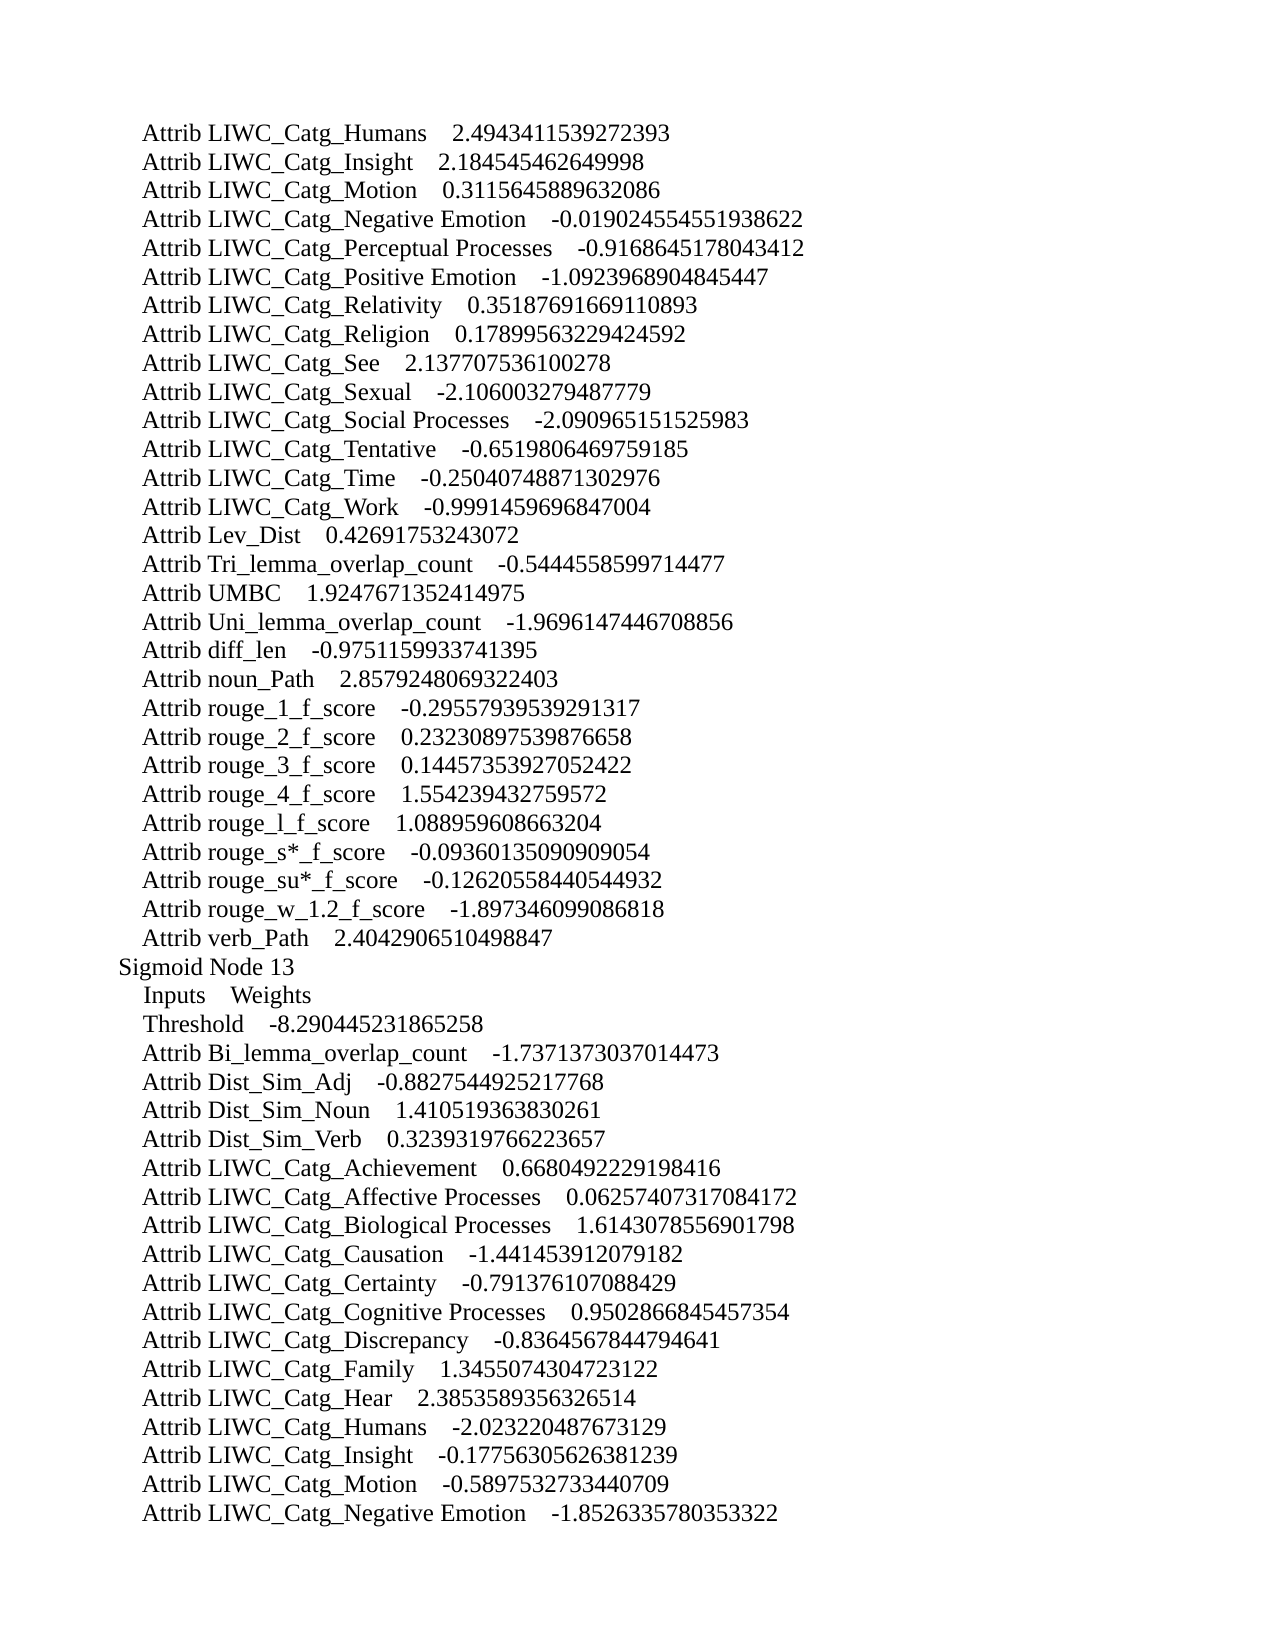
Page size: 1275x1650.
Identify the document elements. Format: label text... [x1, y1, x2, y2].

text Attrib LIWC_Catg_Positive Emotion -1.0923968904845447 [118, 262, 1157, 291]
text Attrib LIWC_Catg_Achievement 0.6680492229198416 [118, 1153, 1157, 1182]
text Attrib LIWC_Catg_Discrepancy -0.8364567844794641 [118, 1326, 1157, 1354]
text Attrib LIWC_Catg_Affective Processes 0.06257407317084172 [118, 1182, 1157, 1211]
text Attrib LIWC_Catg_Insight -0.17756305626381239 [118, 1441, 1157, 1469]
text Attrib Dist_Sim_Verb 0.3239319766223657 [118, 1124, 1157, 1153]
text Attrib diff_len -0.9751159933741395 [118, 636, 1157, 664]
text Attrib Bi_lemma_overlap_count -1.7371373037014473 [118, 1038, 1157, 1067]
text Attrib Uni_lemma_overlap_count -1.9696147446708856 [118, 607, 1157, 636]
text Attrib rouge_4_f_score 1.554239432759572 [118, 779, 1157, 808]
text Attrib rouge_w_1.2_f_score -1.897346099086818 [118, 894, 1157, 923]
text Inputs Weights [118, 981, 1157, 1009]
text Sigmoid Node 13 [118, 952, 1157, 981]
text Attrib LIWC_Catg_Family 1.3455074304723122 [118, 1354, 1157, 1383]
text Attrib LIWC_Catg_See 2.137707536100278 [118, 348, 1157, 377]
text Attrib Dist_Sim_Noun 1.410519363830261 [118, 1096, 1157, 1124]
text Attrib noun_Path 2.8579248069322403 [118, 664, 1157, 693]
text Attrib LIWC_Catg_Social Processes -2.090965151525983 [118, 406, 1157, 434]
text Attrib rouge_2_f_score 0.23230897539876658 [118, 722, 1157, 751]
text Attrib LIWC_Catg_Causation -1.441453912079182 [118, 1239, 1157, 1268]
text Attrib rouge_1_f_score -0.29557939539291317 [118, 693, 1157, 722]
text Attrib LIWC_Catg_Negative Emotion -0.019024554551938622 [118, 204, 1157, 233]
text Attrib LIWC_Catg_Negative Emotion -1.8526335780353322 [118, 1498, 1157, 1527]
text Attrib UMBC 1.9247671352414975 [118, 578, 1157, 607]
text Attrib LIWC_Catg_Time -0.25040748871302976 [118, 463, 1157, 492]
text Attrib rouge_su*_f_score -0.12620558440544932 [118, 866, 1157, 894]
text Attrib Dist_Sim_Adj -0.8827544925217768 [118, 1067, 1157, 1096]
text Attrib LIWC_Catg_Relativity 0.35187691669110893 [118, 291, 1157, 319]
text Attrib LIWC_Catg_Perceptual Processes -0.9168645178043412 [118, 233, 1157, 262]
text Attrib LIWC_Catg_Tentative -0.6519806469759185 [118, 434, 1157, 463]
text Attrib rouge_3_f_score 0.14457353927052422 [118, 751, 1157, 779]
text Attrib LIWC_Catg_Certainty -0.791376107088429 [118, 1268, 1157, 1297]
text Attrib LIWC_Catg_Religion 0.17899563229424592 [118, 319, 1157, 348]
text Attrib LIWC_Catg_Sexual -2.106003279487779 [118, 377, 1157, 406]
text Attrib Tri_lemma_overlap_count -0.5444558599714477 [118, 549, 1157, 578]
text Attrib LIWC_Catg_Motion 0.3115645889632086 [118, 176, 1157, 204]
text Attrib Lev_Dist 0.42691753243072 [118, 521, 1157, 549]
text Attrib rouge_l_f_score 1.088959608663204 [118, 808, 1157, 837]
text Attrib LIWC_Catg_Humans 2.4943411539272393 [118, 118, 1157, 147]
text Attrib LIWC_Catg_Humans -2.023220487673129 [118, 1412, 1157, 1441]
text Threshold -8.290445231865258 [118, 1009, 1157, 1038]
text Attrib LIWC_Catg_Motion -0.5897532733440709 [118, 1469, 1157, 1498]
text Attrib LIWC_Catg_Insight 2.184545462649998 [118, 147, 1157, 176]
text Attrib rouge_s*_f_score -0.09360135090909054 [118, 837, 1157, 866]
text Attrib LIWC_Catg_Work -0.9991459696847004 [118, 492, 1157, 521]
text Attrib LIWC_Catg_Biological Processes 1.6143078556901798 [118, 1211, 1157, 1239]
text Attrib LIWC_Catg_Hear 2.3853589356326514 [118, 1383, 1157, 1412]
text Attrib LIWC_Catg_Cognitive Processes 0.9502866845457354 [118, 1297, 1157, 1326]
text Attrib verb_Path 2.4042906510498847 [118, 923, 1157, 952]
